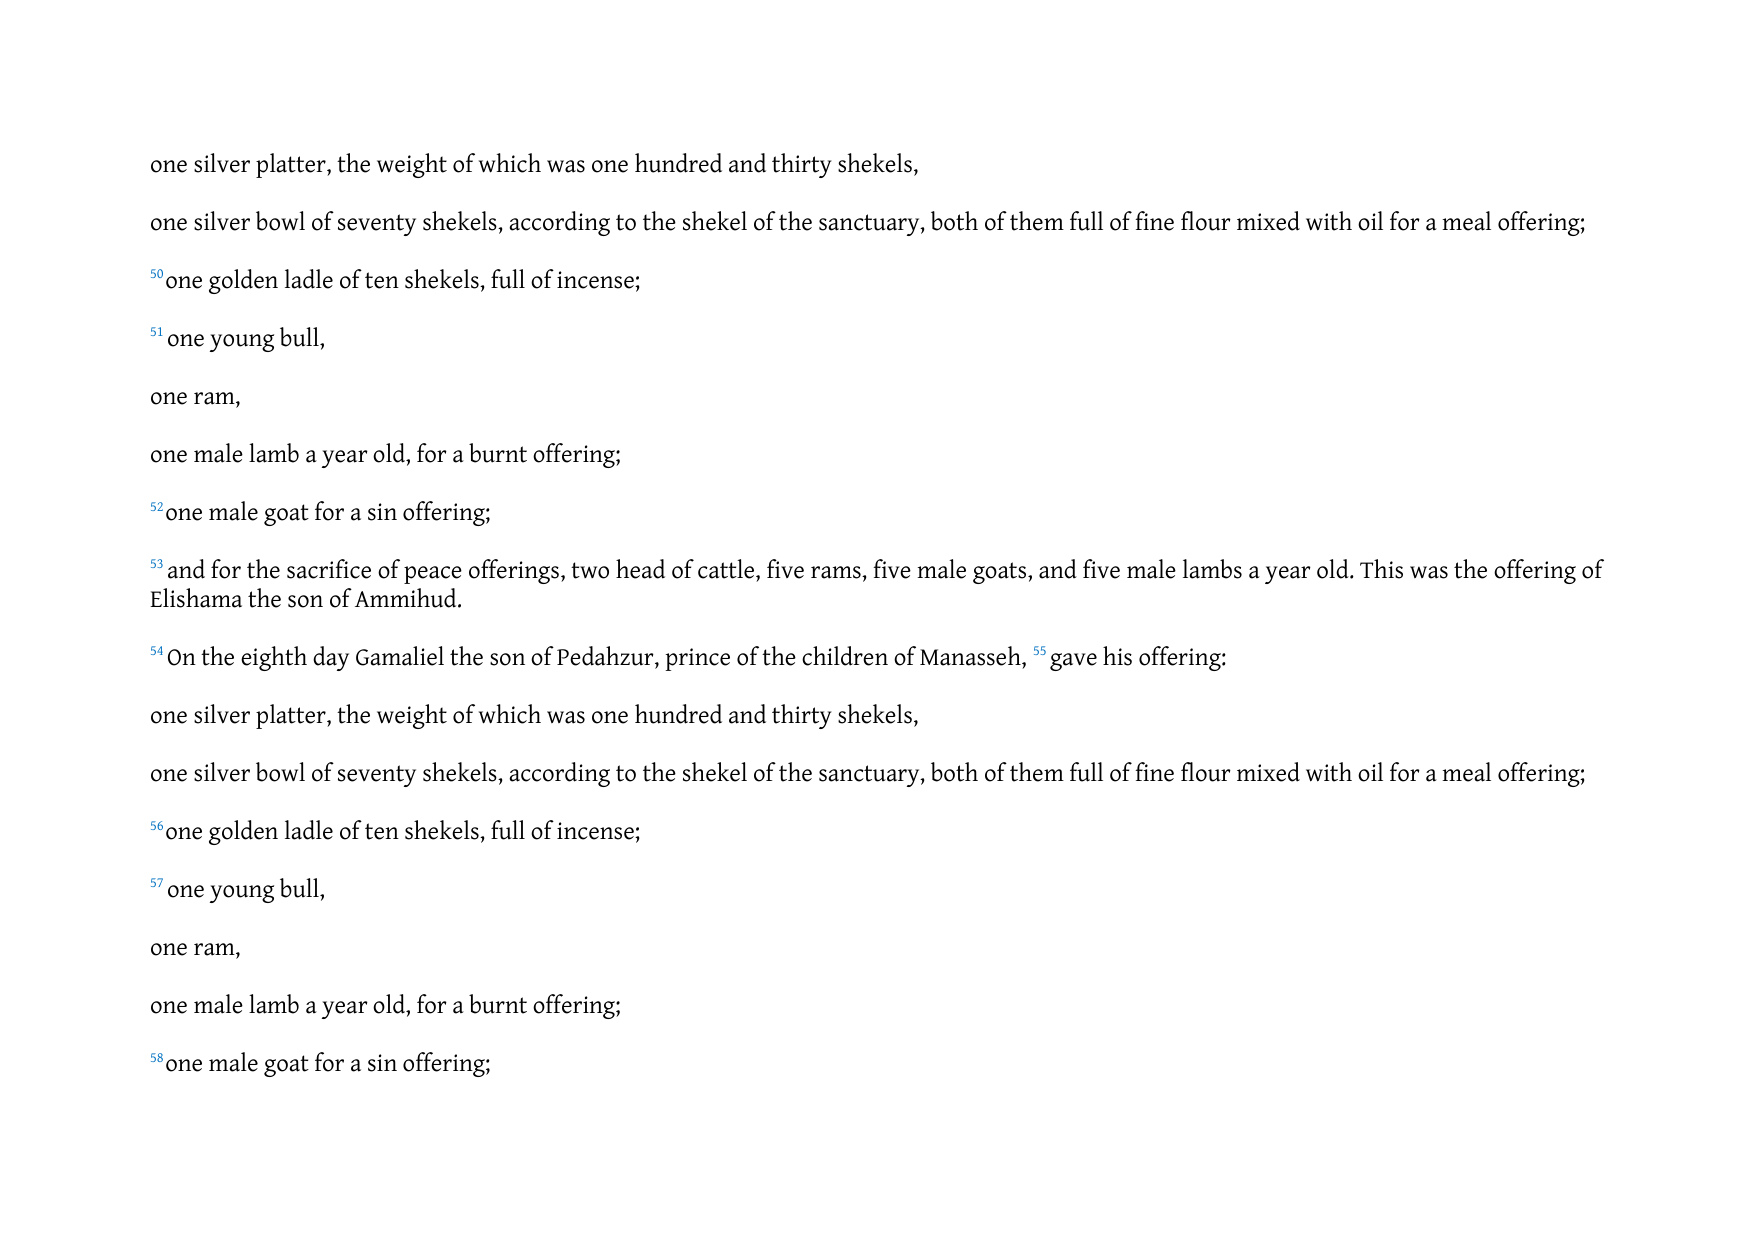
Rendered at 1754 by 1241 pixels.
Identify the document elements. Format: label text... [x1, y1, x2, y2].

text one silver bowl of seventy shekels, according to the shekel of the sanctuary, both of them full of fine flour mixed with oil for a meal offering; [150, 759, 1604, 788]
text 57 one young bull, [150, 875, 1604, 904]
text one ram, [150, 382, 1604, 411]
text 50 one golden ladle of ten shekels, full of incense; [150, 266, 1604, 295]
text 58 one male goat for a sin offering; [150, 1049, 1604, 1078]
text 53 and for the sacrifice of peace offerings, two head of cattle, five rams, five male goats, and five male lambs a year old. This was the offering of Elishama the son of Ammihud. [150, 556, 1604, 614]
text one male lamb a year old, for a burnt offering; [150, 440, 1604, 469]
text 51 one young bull, [150, 324, 1604, 353]
text 52 one male goat for a sin offering; [150, 498, 1604, 527]
text one ram, [150, 933, 1604, 962]
text one silver platter, the weight of which was one hundred and thirty shekels, [150, 701, 1604, 730]
text one male lamb a year old, for a burnt offering; [150, 991, 1604, 1020]
text 54 On the eighth day Gamaliel the son of Pedahzur, prince of the children of Manasseh, 55 gave his offering: [150, 643, 1604, 672]
text one silver platter, the weight of which was one hundred and thirty shekels, [150, 150, 1604, 179]
text 56 one golden ladle of ten shekels, full of incense; [150, 817, 1604, 846]
text one silver bowl of seventy shekels, according to the shekel of the sanctuary, both of them full of fine flour mixed with oil for a meal offering; [150, 208, 1604, 237]
